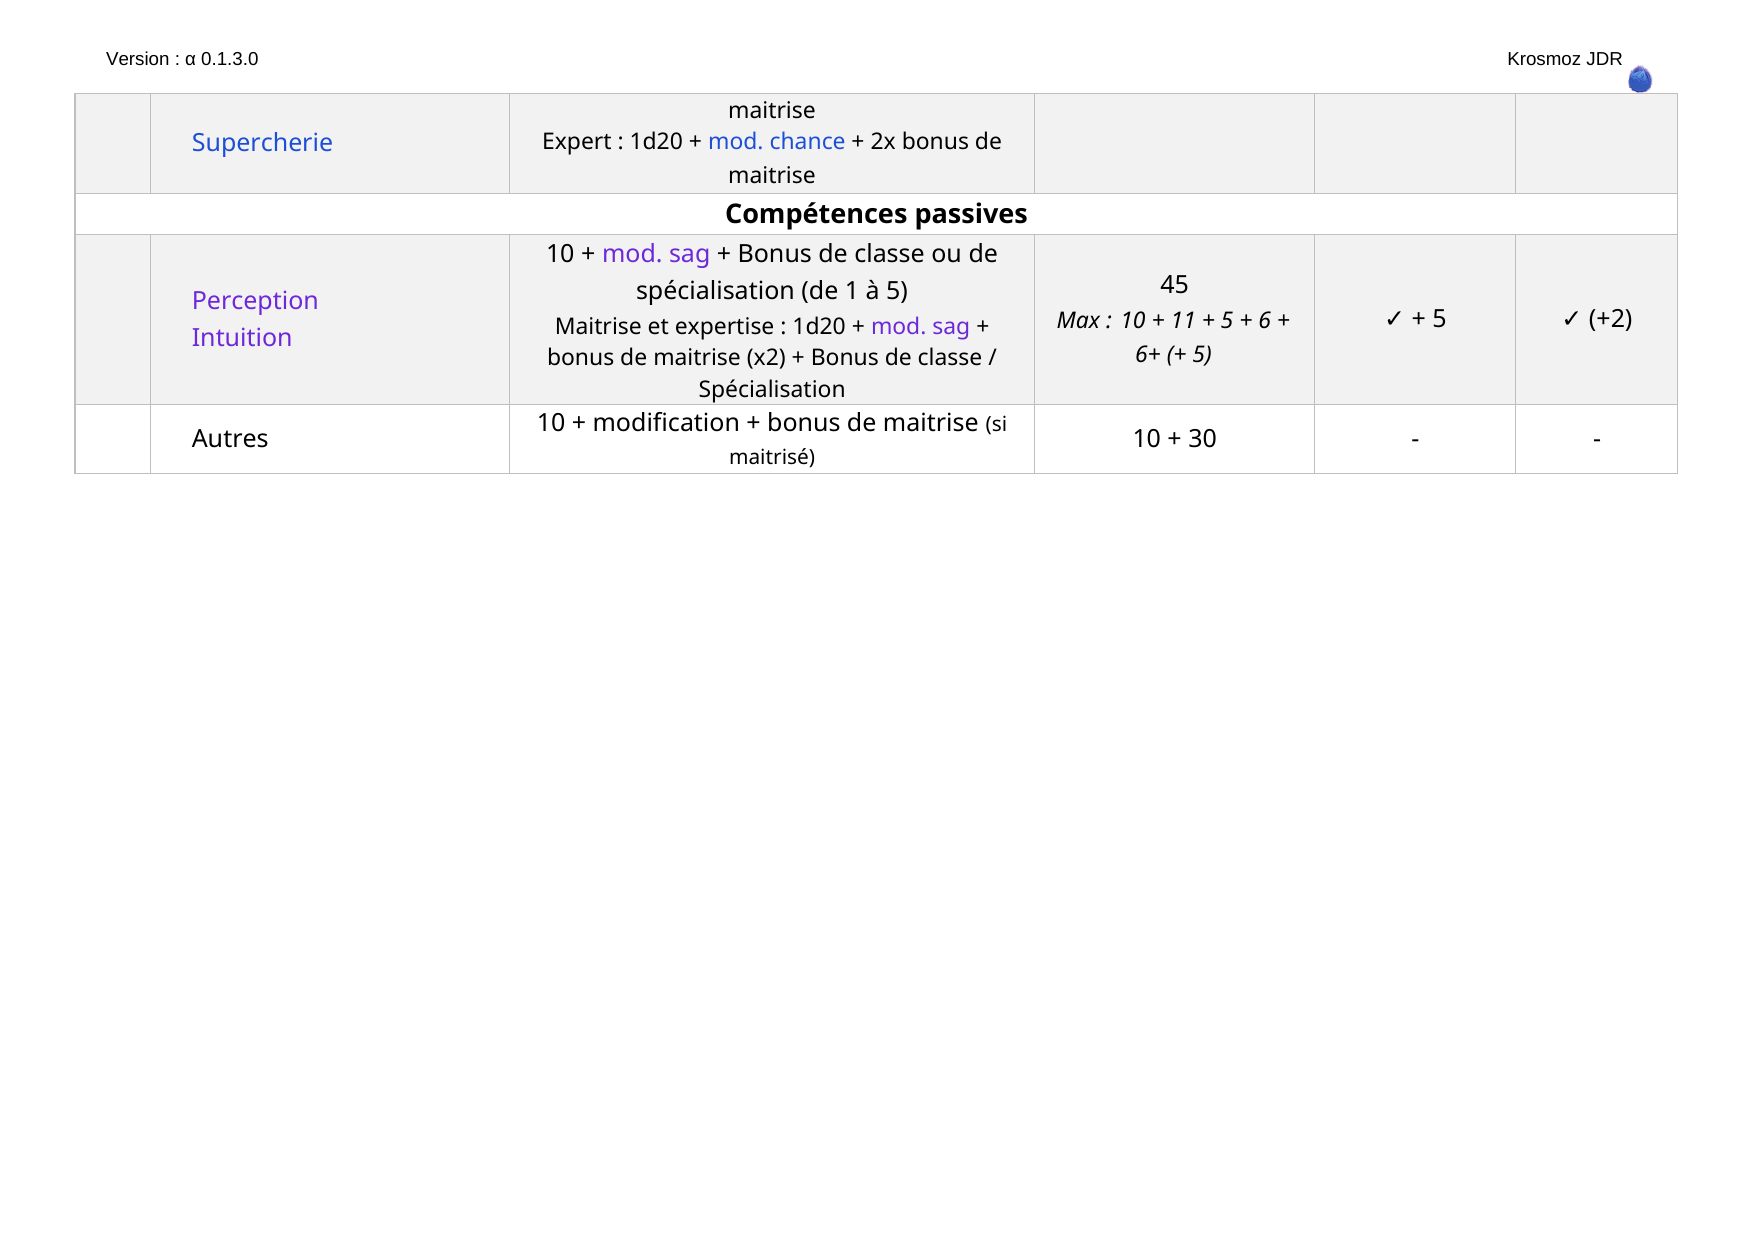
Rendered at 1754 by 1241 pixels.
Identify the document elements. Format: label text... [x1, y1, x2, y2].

table_cell - [1315, 405, 1515, 473]
table_cell - [1516, 405, 1677, 473]
table_cell ✓ (+2) [1516, 235, 1677, 404]
table_cell [76, 235, 150, 404]
table_cell ✓ + 5 [1315, 235, 1515, 404]
table_cell 45 Max : 10 + 11 + 5 + 6 + 6+ (+ 5) [1035, 235, 1314, 404]
table_cell Supercherie [151, 94, 509, 193]
table_cell Perception Intuition [151, 235, 509, 404]
table_cell [1035, 94, 1314, 193]
table_cell [1315, 94, 1515, 193]
table_cell [76, 94, 150, 193]
table_cell [1516, 94, 1677, 193]
table_cell 10 + modification + bonus de maitrise (si maitrisé) [510, 405, 1034, 473]
table_cell [76, 405, 150, 473]
table_cell 10 + 30 [1035, 405, 1314, 473]
table_cell Compétences passives [76, 194, 1677, 234]
table_cell Autres [151, 405, 509, 473]
table_cell 10 + mod. sag + Bonus de classe ou de spécialisation (de 1 à 5) Maitrise et expertise : 1d20 + mod. sag + bonus de maitrise (x2) + Bonus de classe / Spécialisation [510, 235, 1034, 404]
table_cell maitrise Expert : 1d20 + mod. chance + 2x bonus de maitrise [510, 94, 1034, 193]
